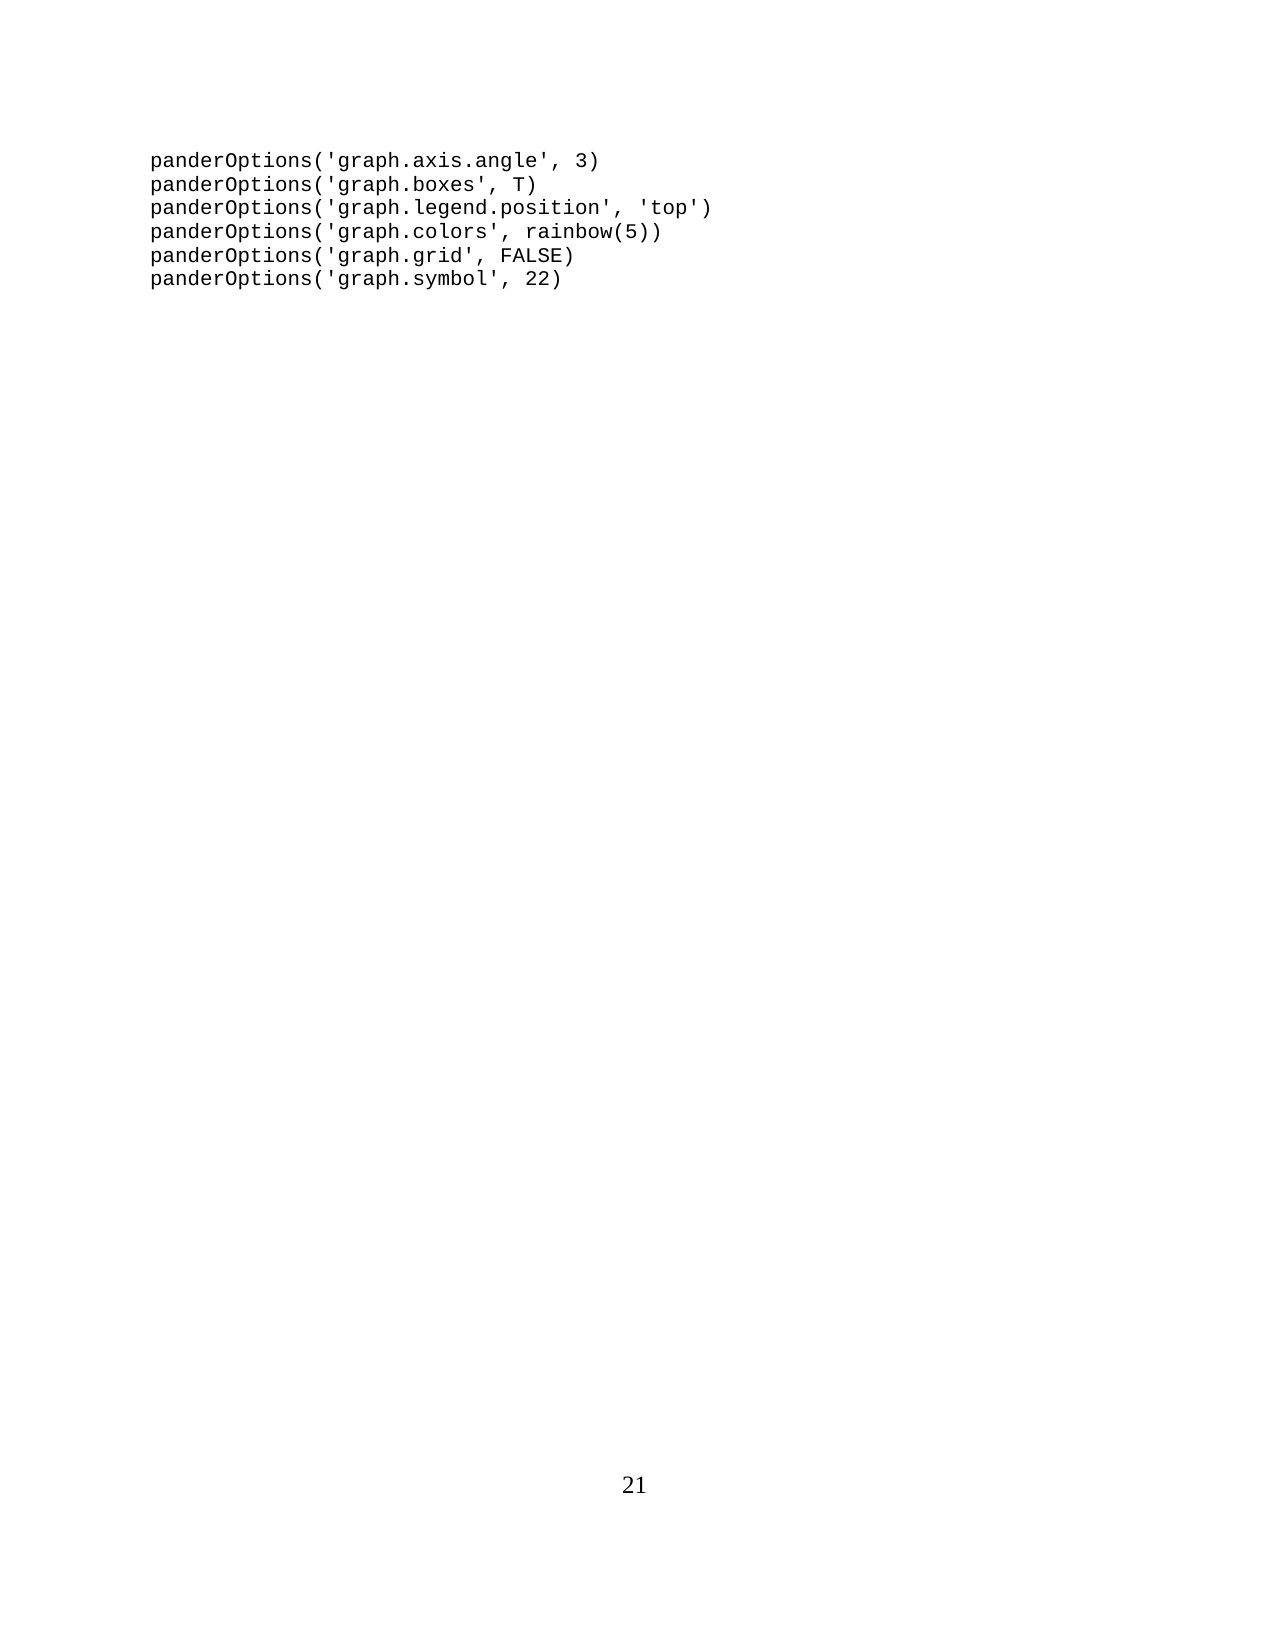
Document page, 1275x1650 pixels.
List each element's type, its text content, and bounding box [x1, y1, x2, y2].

text panderOptions('graph.boxes', T) [150, 174, 1125, 197]
text panderOptions('graph.symbol', 22) [150, 268, 1125, 292]
text panderOptions('graph.colors', rainbow(5)) [150, 221, 1125, 244]
text panderOptions('graph.axis.angle', 3) [150, 150, 1125, 174]
text panderOptions('graph.legend.position', 'top') [150, 197, 1125, 221]
text panderOptions('graph.grid', FALSE) [150, 244, 1125, 268]
